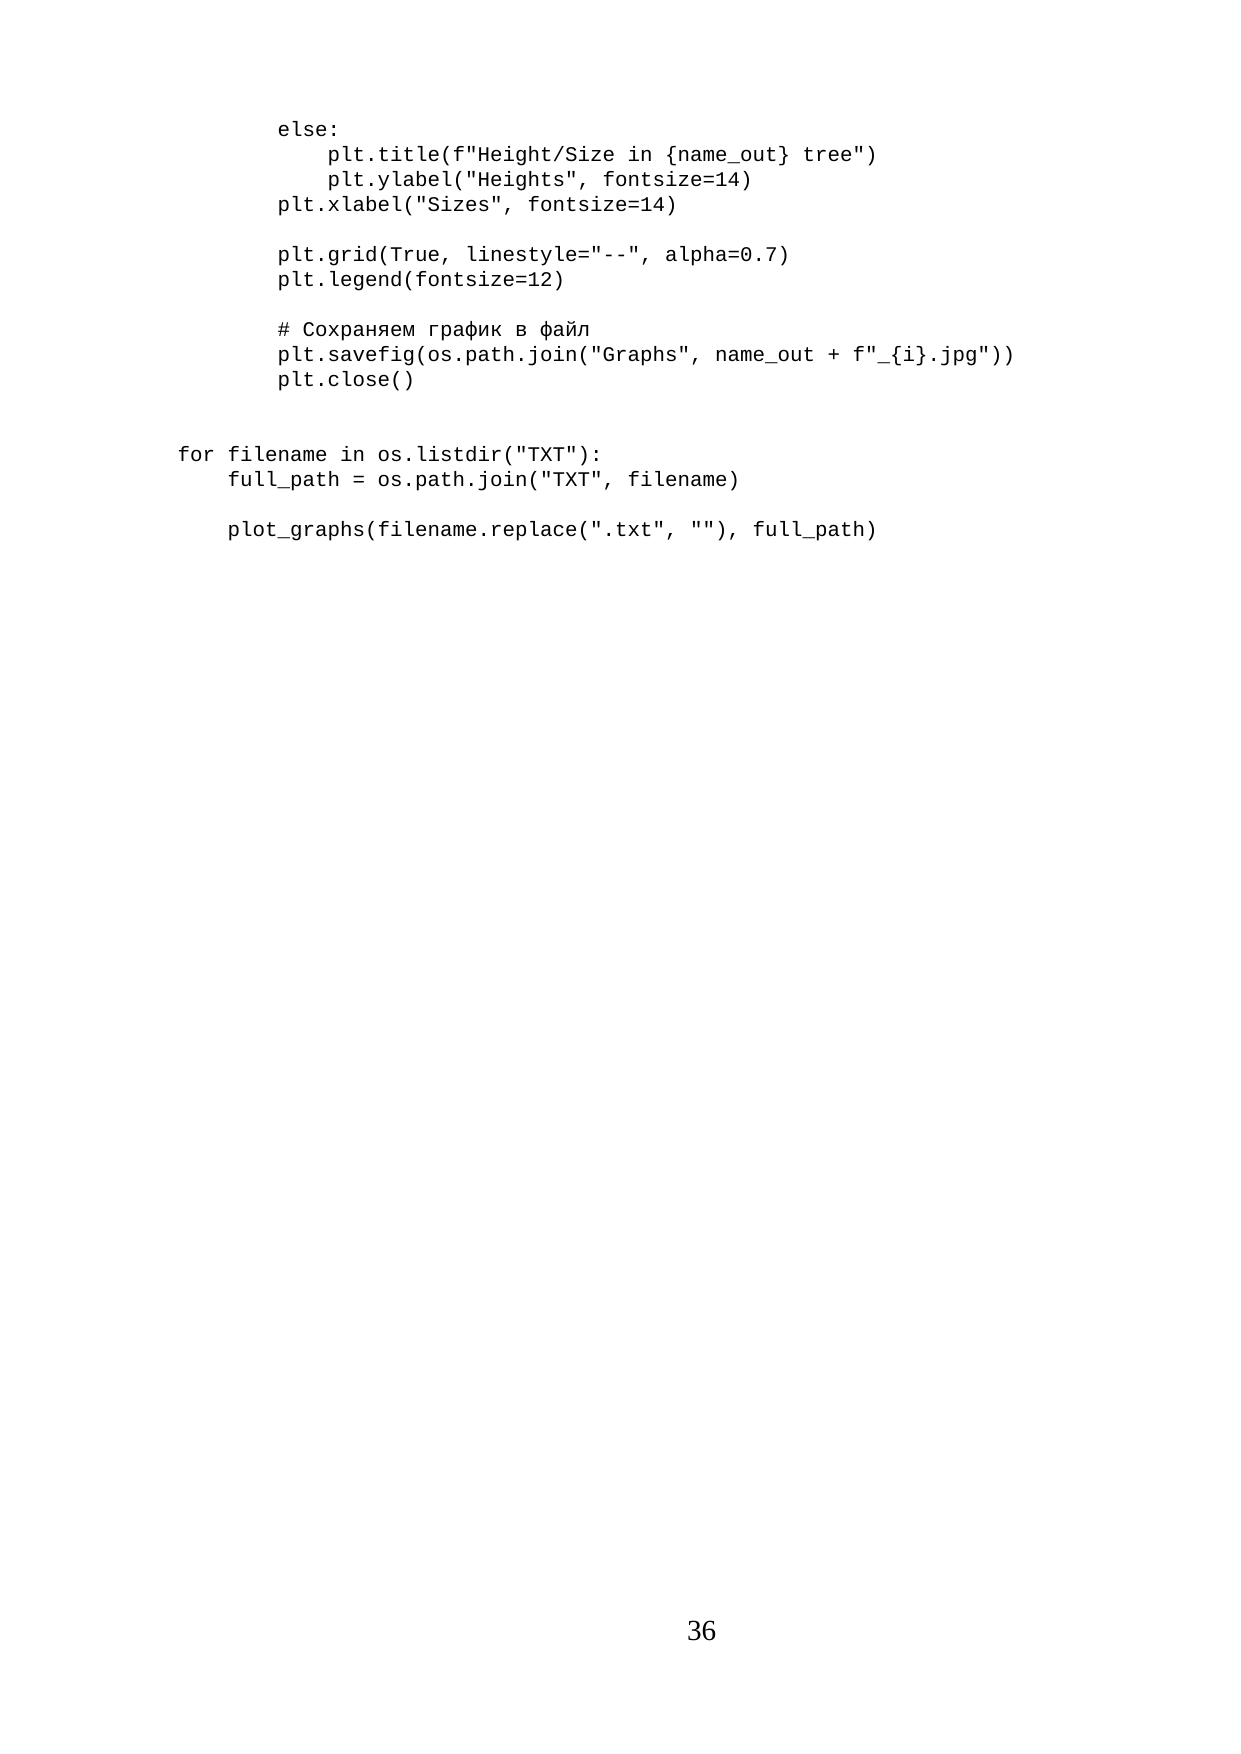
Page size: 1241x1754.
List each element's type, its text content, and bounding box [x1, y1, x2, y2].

text plt.title(f"Height/Size in {name_out} tree") [177, 143, 1152, 168]
text plot_graphs(filename.replace(".txt", ""), full_path) [177, 518, 1152, 543]
text plt.grid(True, linestyle="--", alpha=0.7) [177, 243, 1152, 268]
text plt.ylabel("Heights", fontsize=14) [177, 168, 1152, 193]
text plt.xlabel("Sizes", fontsize=14) [177, 193, 1152, 218]
text plt.close() [177, 368, 1152, 393]
text full_path = os.path.join("TXT", filename) [177, 468, 1152, 493]
text plt.savefig(os.path.join("Graphs", name_out + f"_{i}.jpg")) [177, 343, 1152, 368]
text else: [177, 118, 1152, 143]
text # Сохраняем график в файл [177, 318, 1152, 343]
text plt.legend(fontsize=12) [177, 268, 1152, 293]
text for filename in os.listdir("TXT"): [177, 443, 1152, 468]
